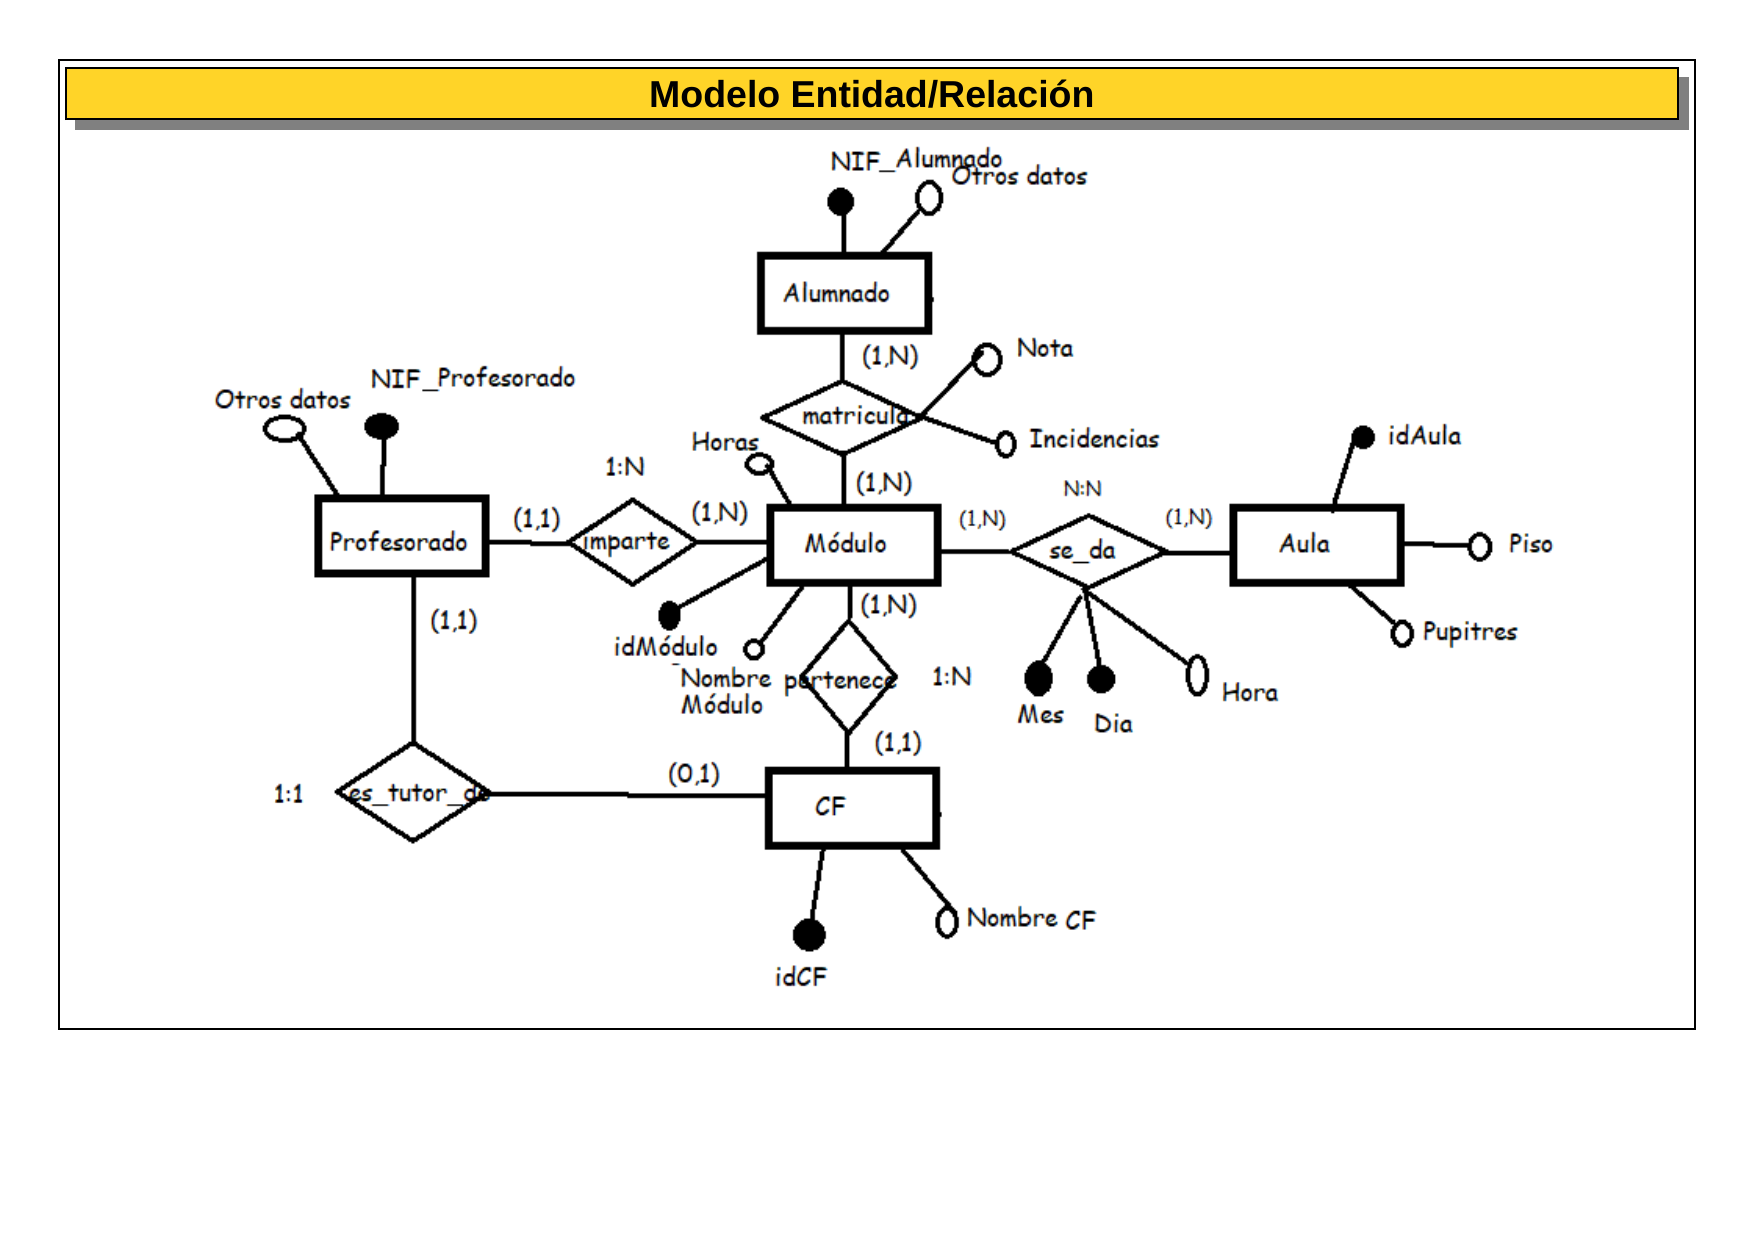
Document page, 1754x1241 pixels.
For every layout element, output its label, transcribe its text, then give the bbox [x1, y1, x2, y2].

picture [177, 141, 1577, 994]
table_cell [60, 136, 1694, 1028]
table_header Modelo Entidad/Relación [60, 61, 1694, 136]
